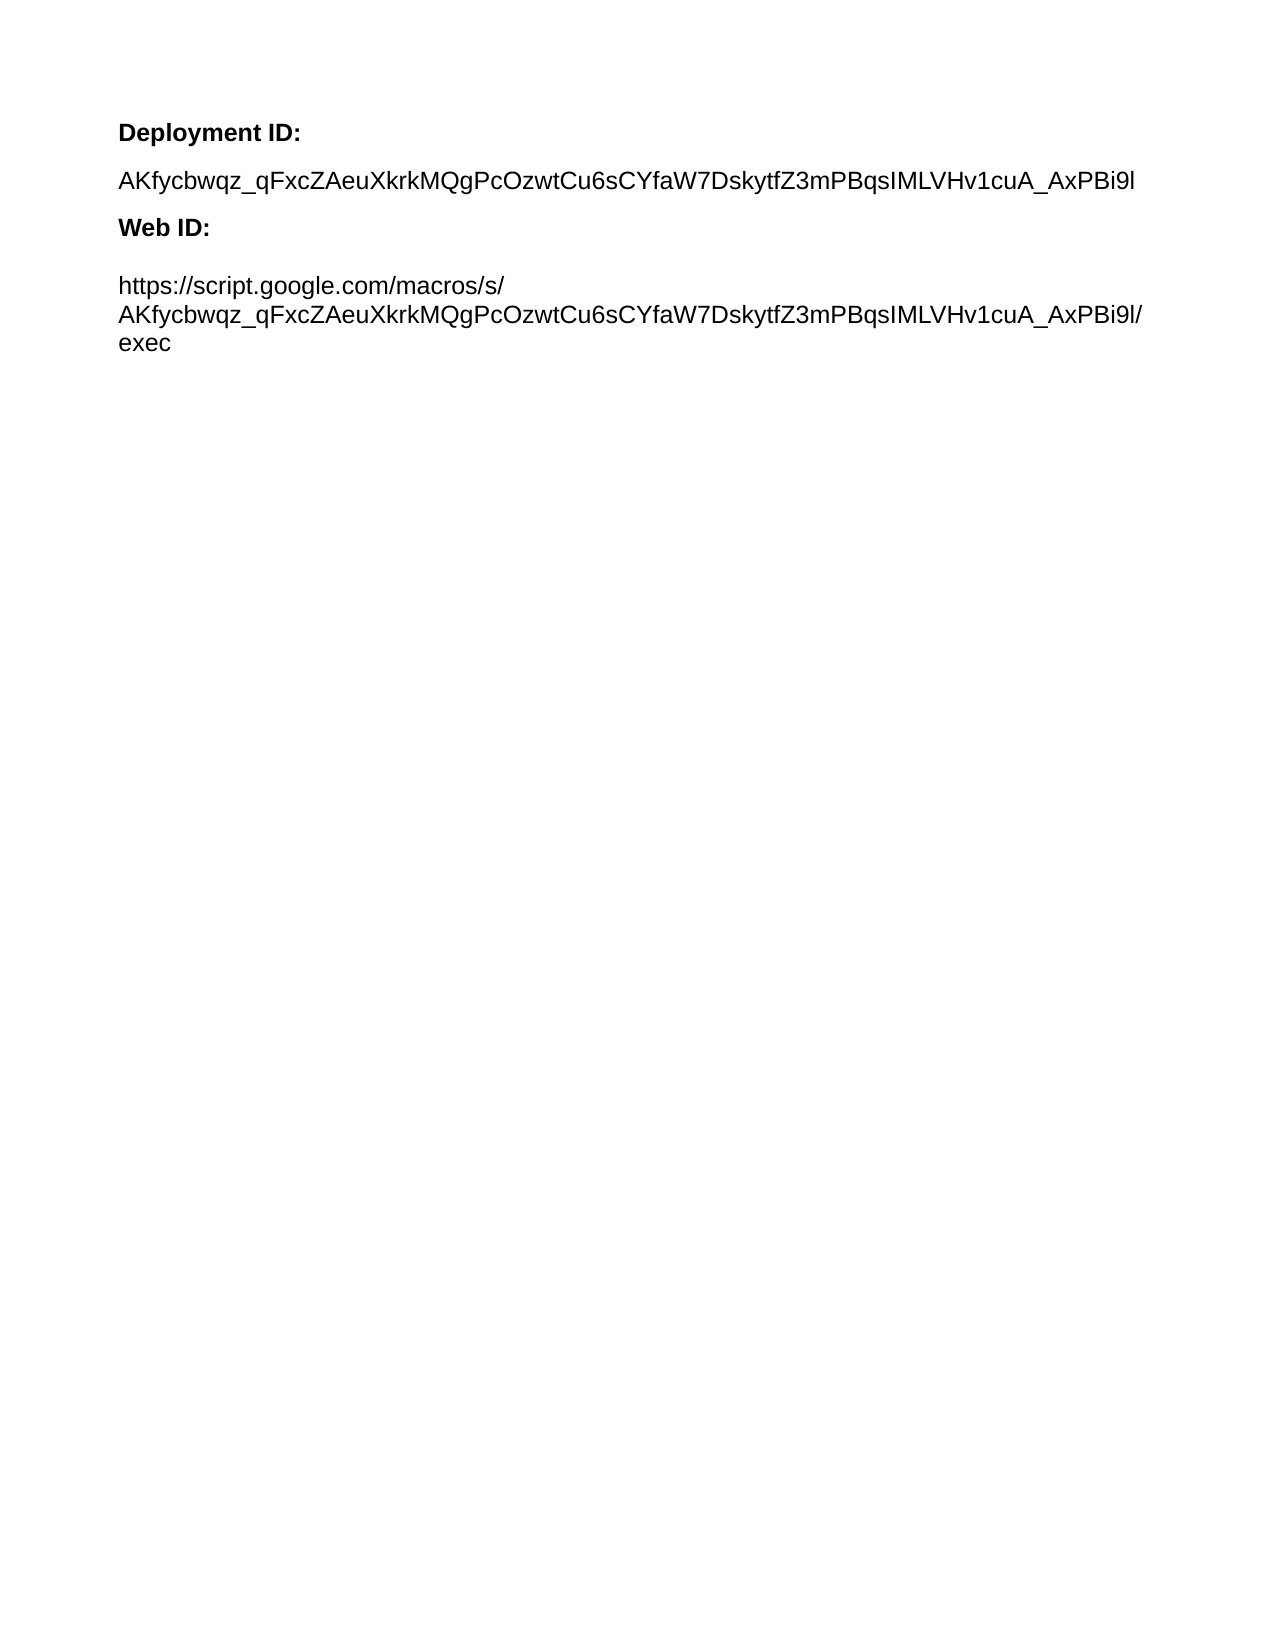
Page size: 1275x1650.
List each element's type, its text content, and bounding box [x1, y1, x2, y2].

text Web ID: [118, 213, 1157, 242]
text AKfycbwqz_qFxcZAeuXkrkMQgPcOzwtCu6sCYfaW7DskytfZ3mPBqsIMLVHv1cuA_AxPBi9l [118, 166, 1157, 194]
text Deployment ID: [118, 118, 1157, 147]
text https://script.google.com/macros/s/AKfycbwqz_qFxcZAeuXkrkMQgPcOzwtCu6sCYfaW7DskytfZ3mPBqsIMLVHv1cuA_AxPBi9l/exec [118, 271, 1157, 357]
